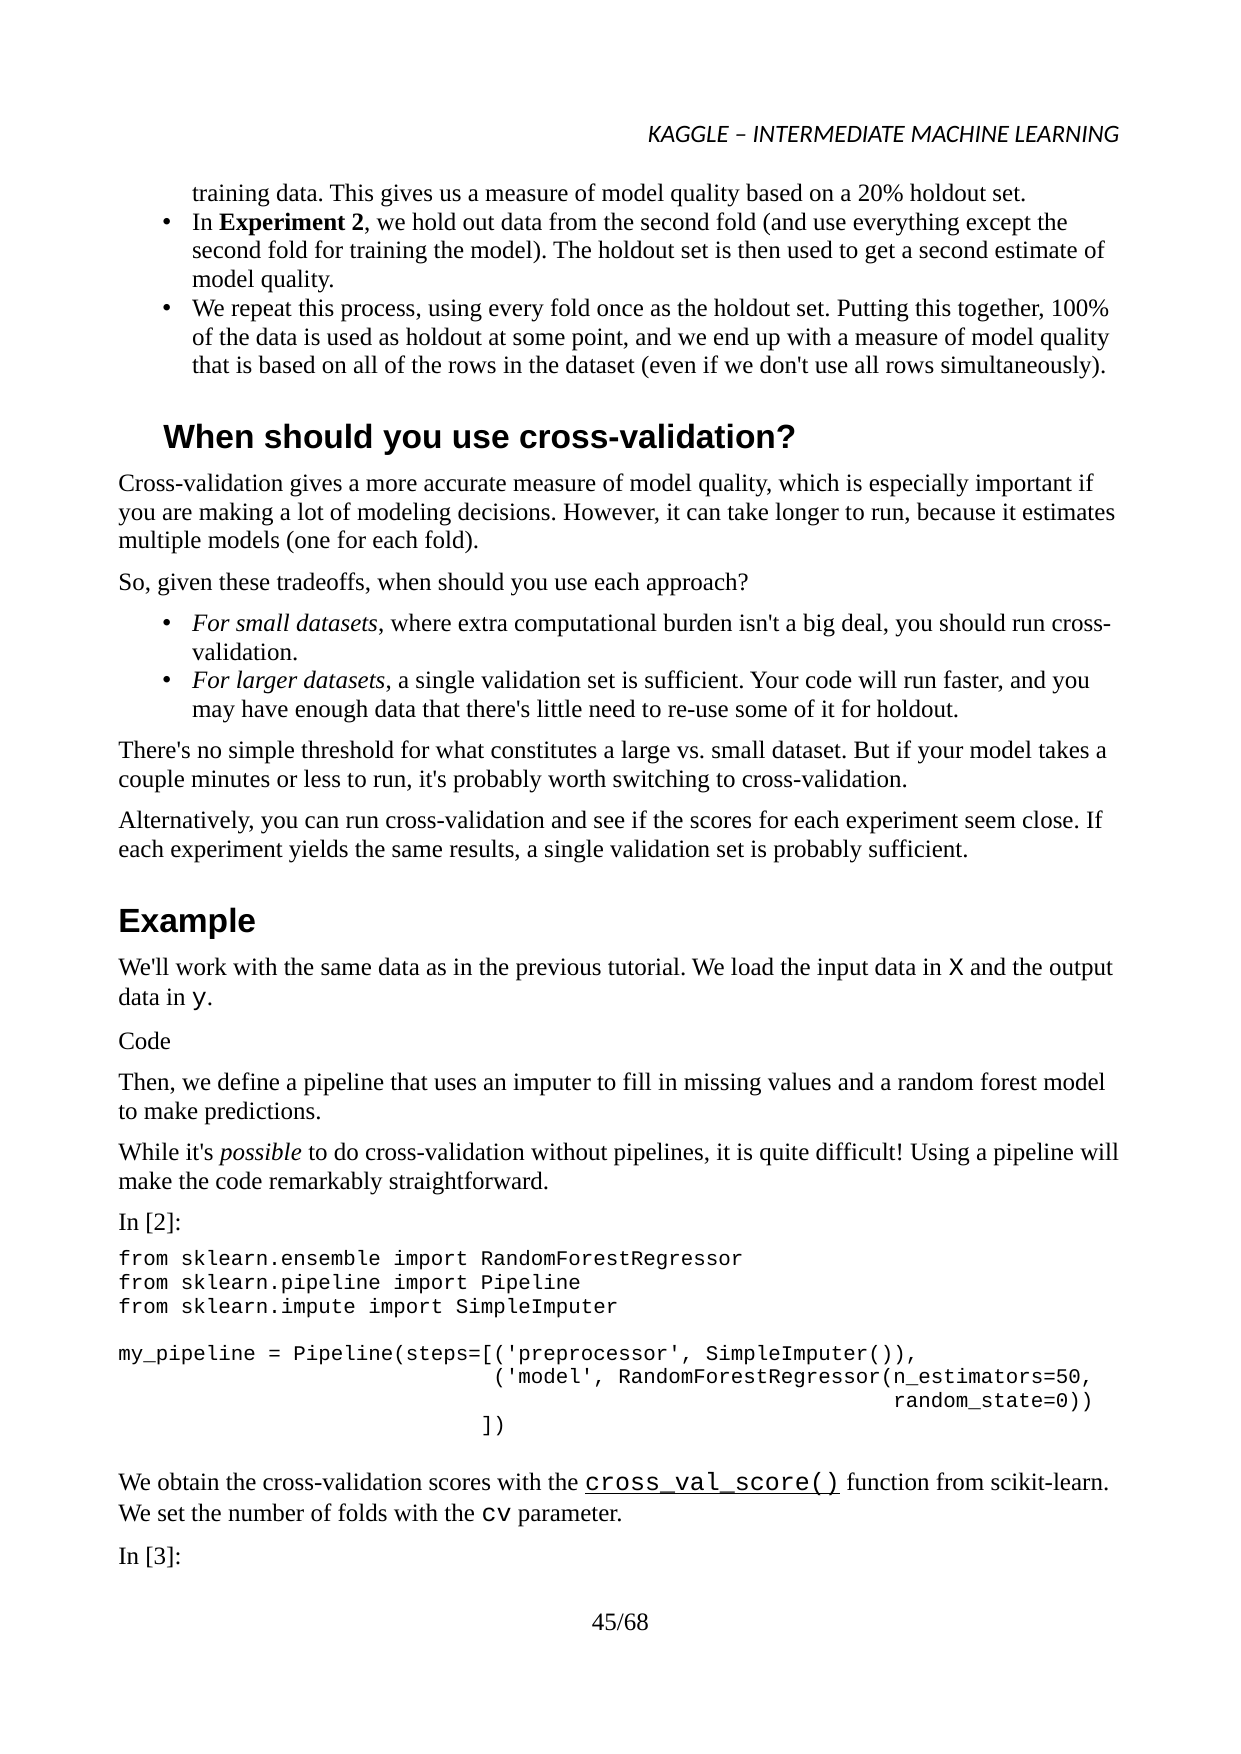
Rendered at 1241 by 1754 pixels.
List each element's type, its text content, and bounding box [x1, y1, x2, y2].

text random_state=0)) [118, 1390, 1122, 1414]
list training data. This gives us a measure of model quality based on a 20% holdout set. [162, 178, 1122, 207]
list In Experiment 2, we hold out data from the second fold (and use everything except the second fold for training the model). The holdout set is then used to get a second estimate of model quality. [162, 207, 1122, 293]
text We obtain the cross-validation scores with the cross_val_score() function from scikit-learn. We set the number of folds with the cv parameter. [118, 1467, 1122, 1529]
text While it's possible to do cross-validation without pipelines, it is quite difficult! Using a pipeline will make the code remarkably straightforward. [118, 1137, 1122, 1194]
text from sklearn.pipeline import Pipeline [118, 1272, 1122, 1296]
text from sklearn.ensemble import RandomForestRegressor [118, 1248, 1122, 1272]
text from sklearn.impute import SimpleImputer [118, 1296, 1122, 1319]
list For larger datasets, a single validation set is sufficient. Your code will run faster, and you may have enough data that there's little need to re-use some of it for holdout. [162, 666, 1122, 723]
text ('model', RandomForestRegressor(n_estimators=50, [118, 1367, 1122, 1390]
subtitle Example [118, 901, 1122, 939]
text In [3]: [118, 1541, 1122, 1570]
text Code [118, 1026, 1122, 1054]
list For small datasets, where extra computational burden isn't a big deal, you should run cross-validation. [162, 608, 1122, 666]
text ]) [118, 1414, 1122, 1437]
text In [2]: [118, 1207, 1122, 1236]
text We'll work with the same data as in the previous tutorial. We load the input data in X and the output data in y. [118, 952, 1122, 1013]
text Then, we define a pipeline that uses an imputer to fill in missing values and a random forest model to make predictions. [118, 1067, 1122, 1124]
subtitle When should you use cross-validation? [118, 417, 1122, 456]
text my_pipeline = Pipeline(steps=[('preprocessor', SimpleImputer()), [118, 1343, 1122, 1367]
text There's no simple threshold for what constitutes a large vs. small dataset. But if your model takes a couple minutes or less to run, it's probably worth switching to cross-validation. [118, 736, 1122, 793]
text Cross-validation gives a more accurate measure of model quality, which is especially important if you are making a lot of modeling decisions. However, it can take longer to run, because it estimates multiple models (one for each fold). [118, 468, 1122, 554]
text Alternatively, you can run cross-validation and see if the scores for each experiment seem close. If each experiment yields the same results, a single validation set is probably sufficient. [118, 806, 1122, 863]
text So, given these tradeoffs, when should you use each approach? [118, 567, 1122, 596]
list We repeat this process, using every fold once as the holdout set. Putting this together, 100% of the data is used as holdout at some point, and we end up with a measure of model quality that is based on all of the rows in the dataset (even if we don't use all rows simultaneously). [162, 293, 1122, 379]
